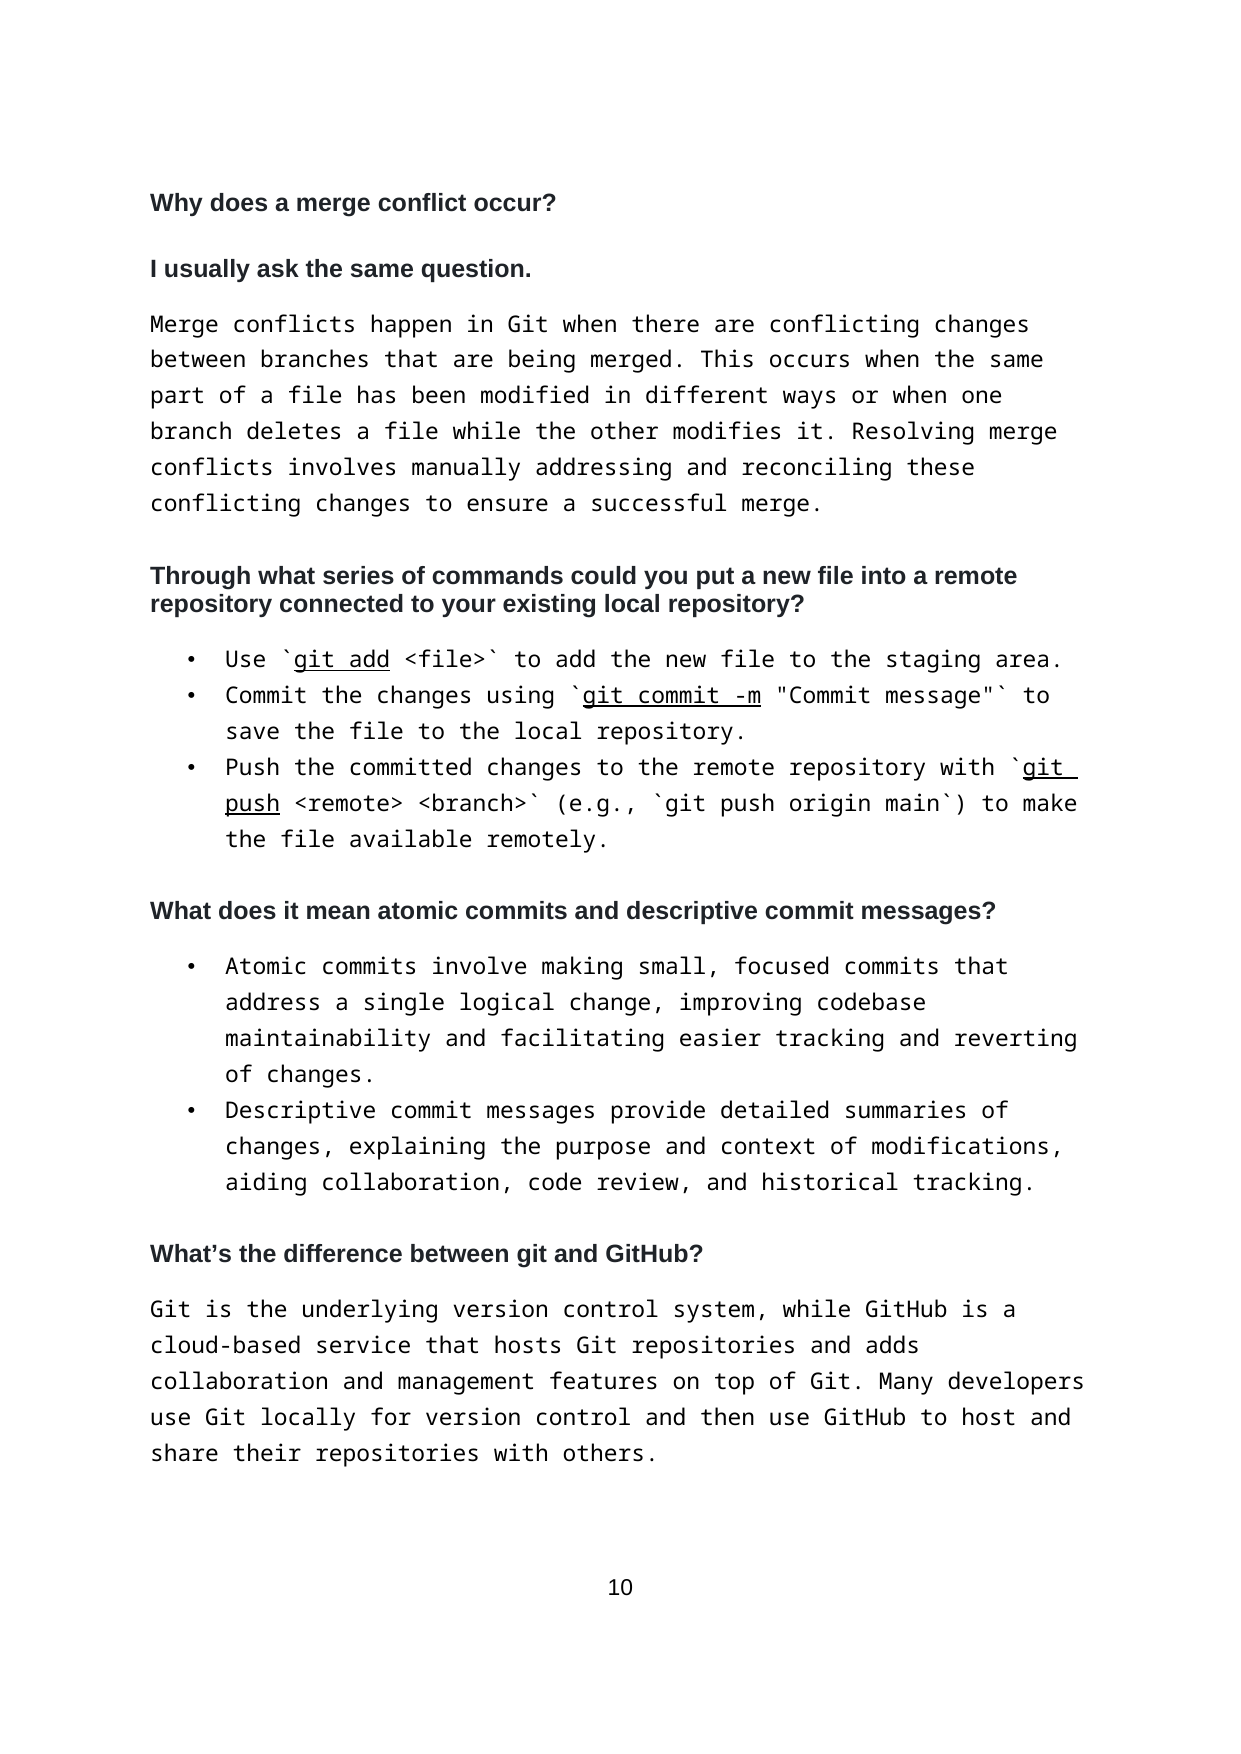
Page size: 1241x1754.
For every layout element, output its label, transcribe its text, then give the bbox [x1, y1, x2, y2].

list Use `git add <file>` to add the new file to the staging area. [187, 643, 1091, 674]
text Why does a merge conflict occur? [150, 187, 1091, 216]
text I usually ask the same question. [150, 254, 1091, 282]
list Commit the changes using `git commit -m "Commit message"` to save the file to the local repository. [187, 679, 1091, 746]
text What does it mean atomic commits and descriptive commit messages? [150, 896, 1091, 925]
text Through what series of commands could you put a new file into a remote repository connected to your existing local repository? [150, 561, 1091, 618]
text Git is the underlying version control system, while GitHub is a cloud-based service that hosts Git repositories and adds collaboration and management features on top of Git. Many developers use Git locally for version control and then use GitHub to host and share their repositories with others. [150, 1293, 1091, 1468]
list Descriptive commit messages provide detailed summaries of changes, explaining the purpose and context of modifications, aiding collaboration, code review, and historical tracking. [187, 1094, 1091, 1197]
text Merge conflicts happen in Git when there are conflicting changes between branches that are being merged. This occurs when the same part of a file has been modified in different ways or when one branch deletes a file while the other modifies it. Resolving merge conflicts involves manually addressing and reconciling these conflicting changes to ensure a successful merge. [150, 307, 1091, 518]
list Atomic commits involve making small, focused commits that address a single logical change, improving codebase maintainability and facilitating easier tracking and reverting of changes. [187, 950, 1091, 1089]
text What’s the difference between git and GitHub? [150, 1239, 1091, 1268]
list Push the committed changes to the remote repository with `git push <remote> <branch>` (e.g., `git push origin main`) to make the file available remotely. [187, 751, 1091, 854]
